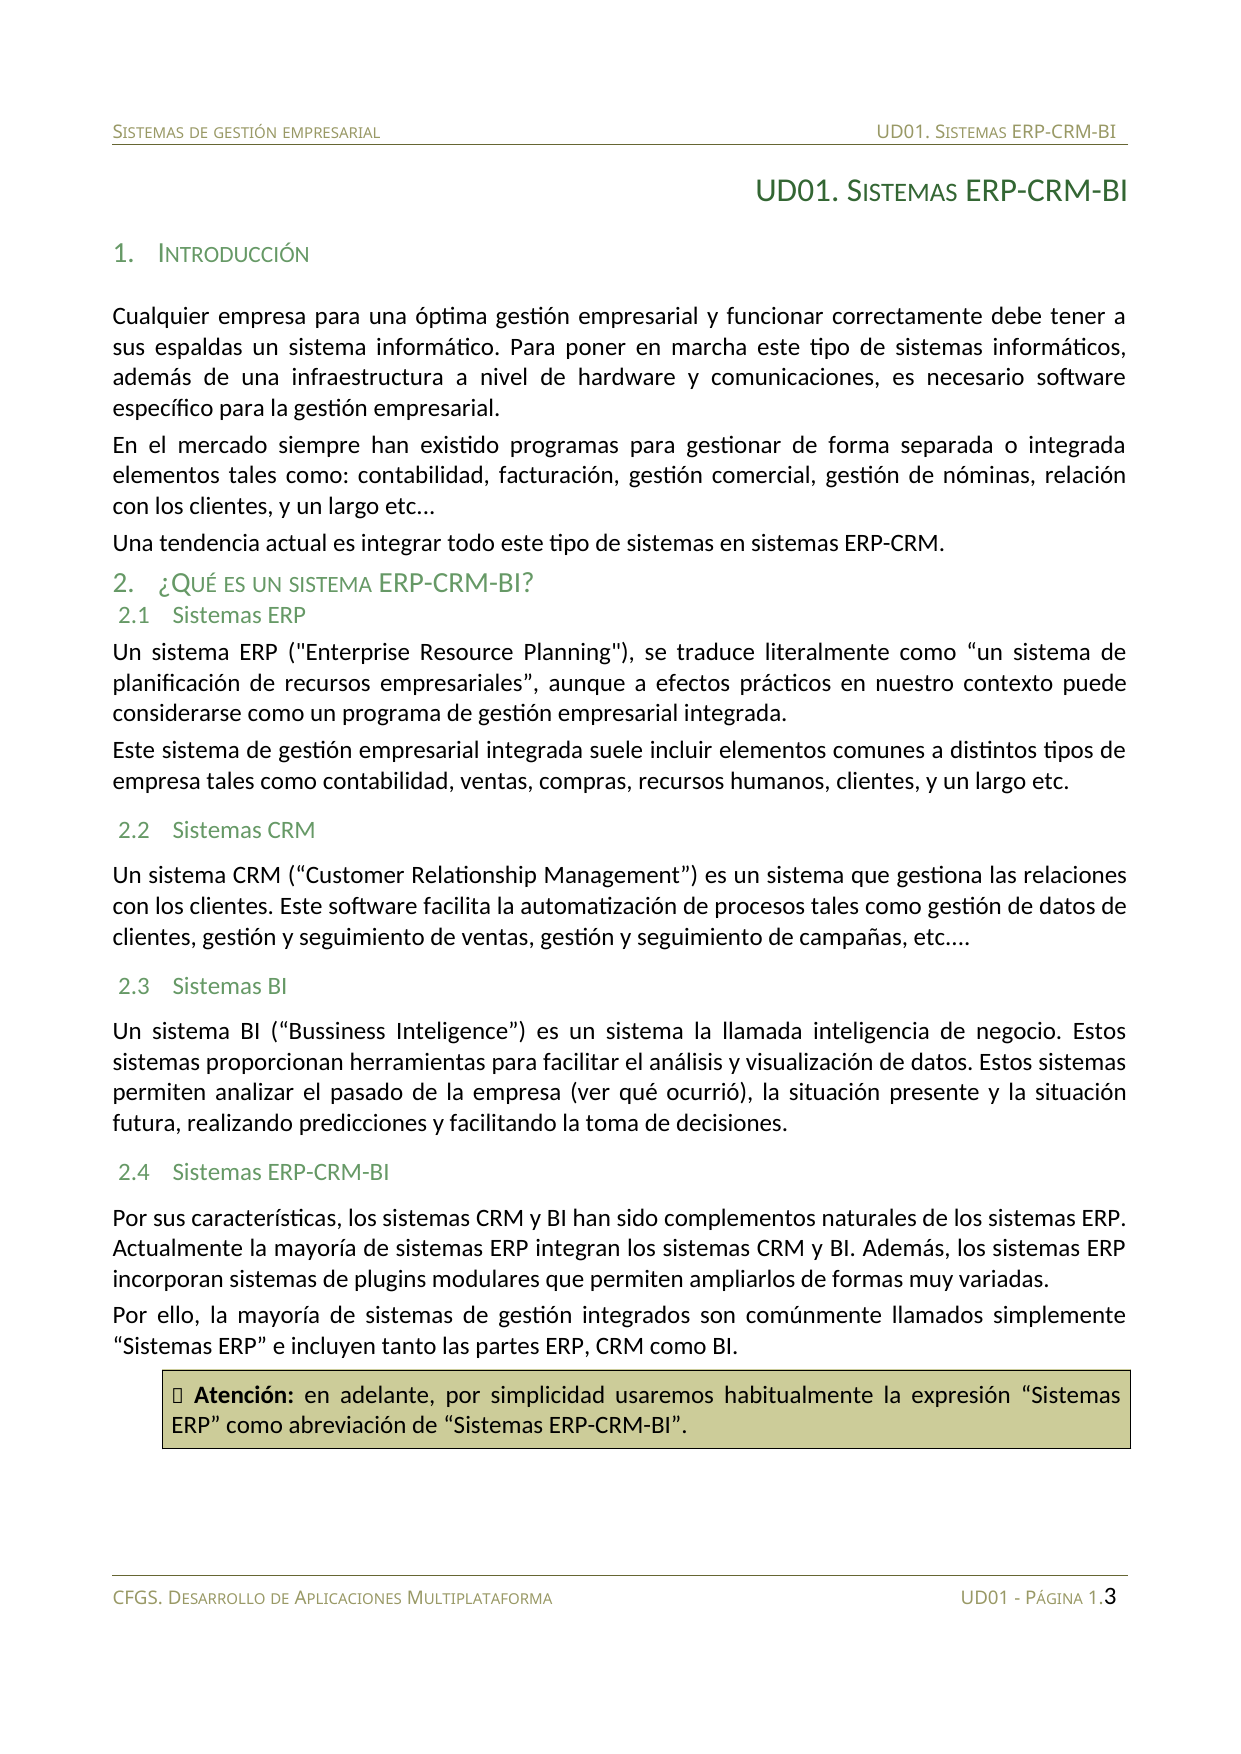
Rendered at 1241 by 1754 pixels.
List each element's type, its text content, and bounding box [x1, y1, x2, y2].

text Este sistema de gestión empresarial integrada suele incluir elementos comunes a distintos tipos de empresa tales como contabilidad, ventas, compras, recursos humanos, clientes, y un largo etc. [112, 734, 1128, 796]
subtitle Sistemas ERP-CRM-BI [112, 1156, 1128, 1187]
subtitle Introducción [112, 234, 1128, 270]
subtitle Sistemas BI [112, 970, 1128, 1001]
text Un sistema ERP ("Enterprise Resource Planning"), se traduce literalmente como “un sistema de planificación de recursos empresariales”, aunque a efectos prácticos en nuestro contexto puede considerarse como un programa de gestión empresarial integrada. [112, 636, 1128, 728]
text Un sistema BI (“Bussiness Inteligence”) es un sistema la llamada inteligencia de negocio. Estos sistemas proporcionan herramientas para facilitar el análisis y visualización de datos. Estos sistemas permiten analizar el pasado de la empresa (ver qué ocurrió), la situación presente y la situación futura, realizando predicciones y facilitando la toma de decisiones. [112, 1015, 1128, 1137]
text Por ello, la mayoría de sistemas de gestión integrados son comúnmente llamados simplemente “Sistemas ERP” e incluyen tanto las partes ERP, CRM como BI. [112, 1300, 1128, 1361]
text En el mercado siempre han existido programas para gestionar de forma separada o integrada elementos tales como: contabilidad, facturación, gestión comercial, gestión de nóminas, relación con los clientes, y un largo etc... [112, 429, 1128, 520]
text Una tendencia actual es integrar todo este tipo de sistemas en sistemas ERP-CRM. [112, 527, 1128, 557]
subtitle Sistemas ERP [112, 599, 1128, 630]
text UD01. Sistemas ERP-CRM-BI [112, 169, 1128, 210]
subtitle ¿Qué es un sistema ERP-CRM-BI? [112, 564, 1128, 599]
subtitle Sistemas CRM [112, 814, 1128, 845]
text ❕ Atención: en adelante, por simplicidad usaremos habitualmente la expresión “Sistemas ERP” como abreviación de “Sistemas ERP-CRM-BI”. [163, 1371, 1130, 1448]
text Cualquier empresa para una óptima gestión empresarial y funcionar correctamente debe tener a sus espaldas un sistema informático. Para poner en marcha este tipo de sistemas informáticos, además de una infraestructura a nivel de hardware y comunicaciones, es necesario software específico para la gestión empresarial. [112, 300, 1128, 422]
text Por sus características, los sistemas CRM y BI han sido complementos naturales de los sistemas ERP. Actualmente la mayoría de sistemas ERP integran los sistemas CRM y BI. Además, los sistemas ERP incorporan sistemas de plugins modulares que permiten ampliarlos de formas muy variadas. [112, 1202, 1128, 1293]
text Un sistema CRM (“Customer Relationship Management”) es un sistema que gestiona las relaciones con los clientes. Este software facilita la automatización de procesos tales como gestión de datos de clientes, gestión y seguimiento de ventas, gestión y seguimiento de campañas, etc.... [112, 860, 1128, 951]
